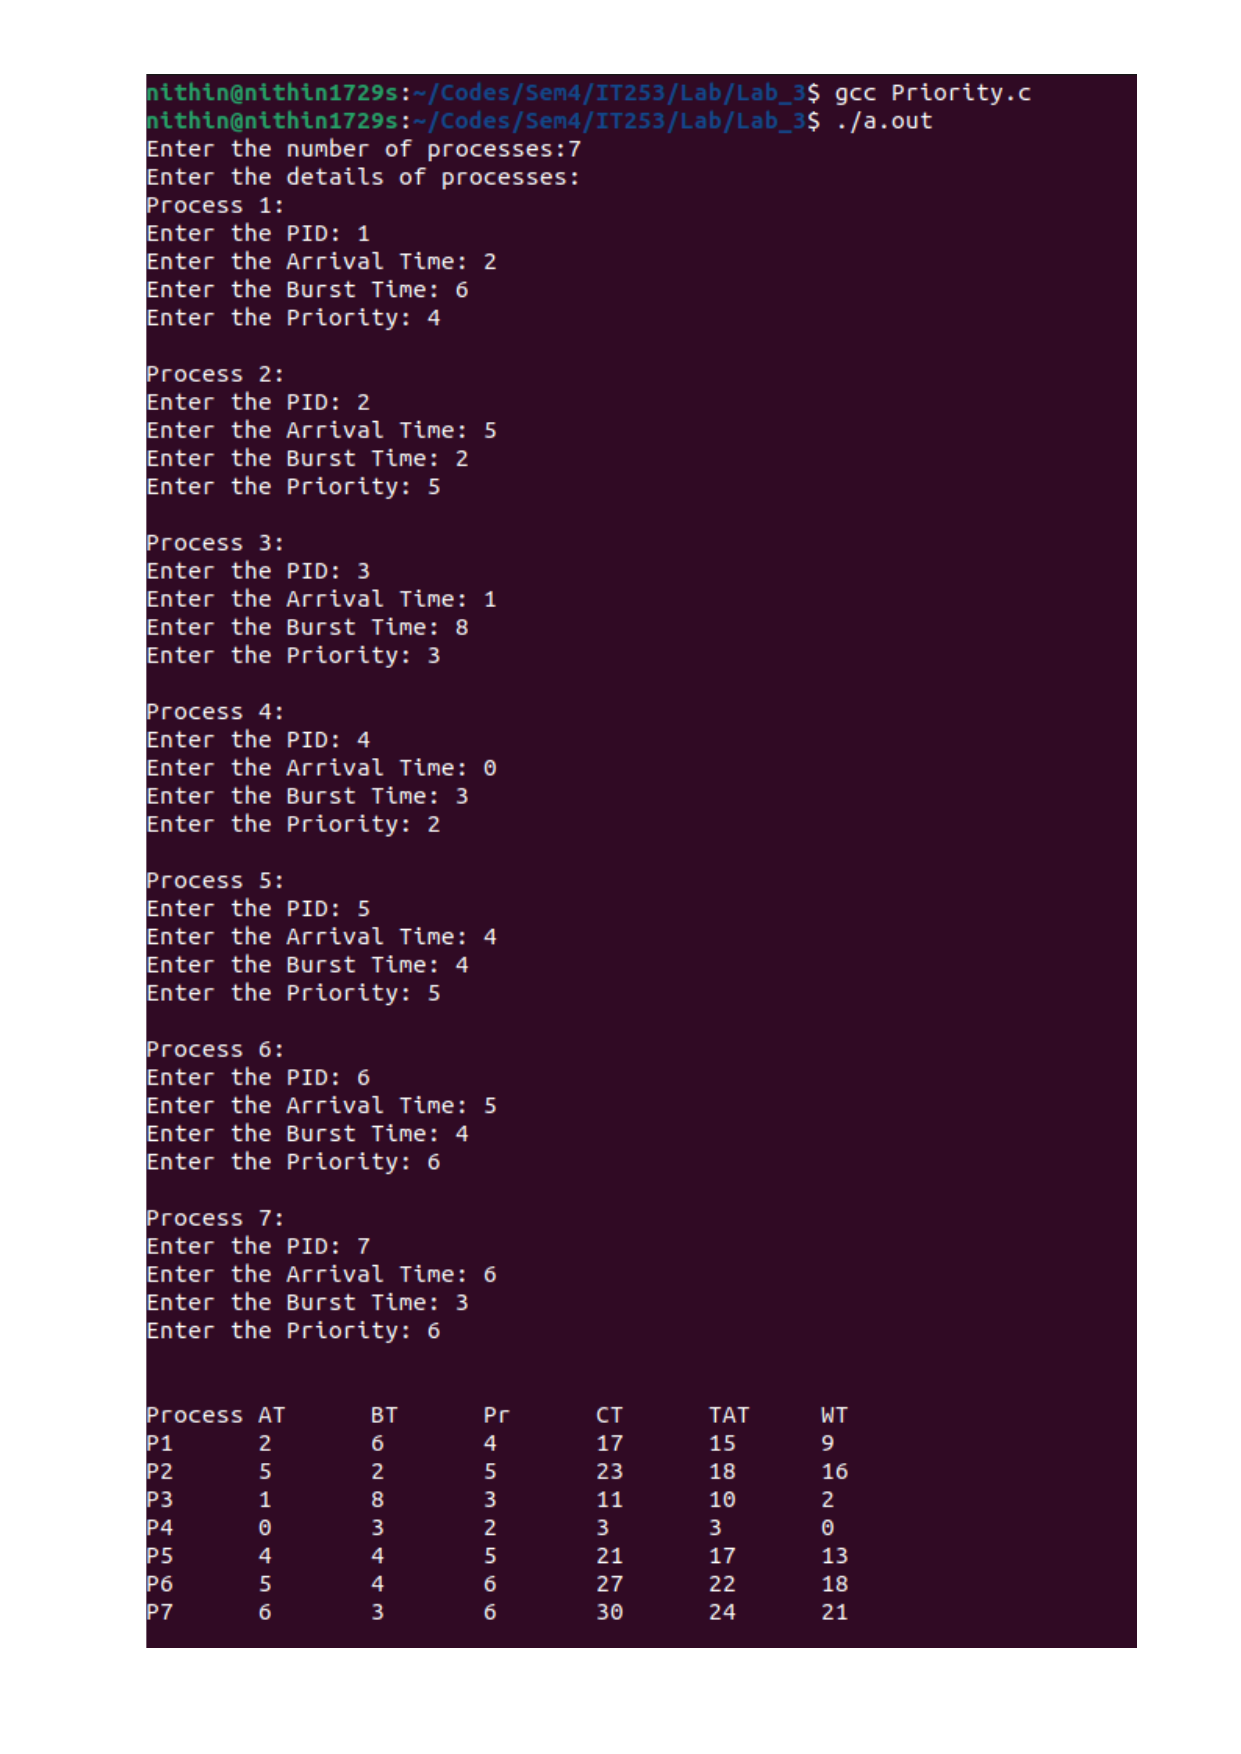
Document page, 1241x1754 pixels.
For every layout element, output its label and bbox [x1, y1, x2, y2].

picture [146, 74, 1137, 1648]
